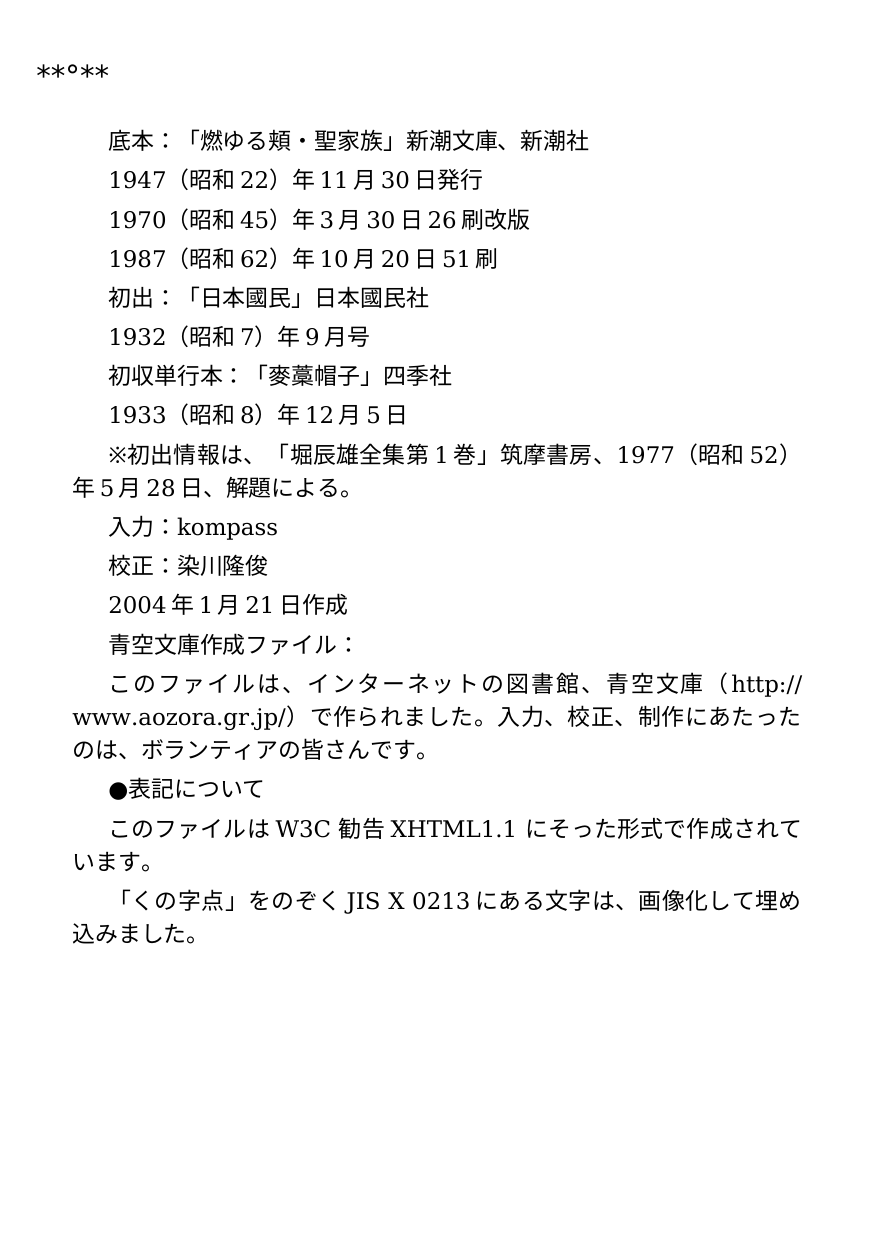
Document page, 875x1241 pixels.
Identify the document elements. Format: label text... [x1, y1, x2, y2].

text 初収単行本：「麥藁帽子」四季社 [72, 358, 802, 391]
text このファイルは W3C 勧告 XHTML1.1 にそった形式で作成されています。 [72, 810, 802, 877]
text ※初出情報は、「堀辰雄全集第1巻」筑摩書房、1977（昭和52）年5月28日、解題による。 [72, 437, 802, 503]
text 初出：「日本國民」日本國民社 [72, 280, 802, 313]
text 1933（昭和8）年12月5日 [72, 397, 802, 431]
text ●表記について [72, 771, 802, 804]
text 校正：染川隆俊 [72, 548, 802, 581]
text 1987（昭和62）年10月20日51刷 [72, 241, 802, 274]
text 「くの字点」をのぞくJIS X 0213にある文字は、画像化して埋め込みました。 [72, 883, 802, 949]
text 1932（昭和7）年9月号 [72, 319, 802, 352]
text 1970（昭和45）年3月30日26刷改版 [72, 202, 802, 235]
text 底本：「燃ゆる頬・聖家族」新潮文庫、新潮社 [72, 123, 802, 156]
text 青空文庫作成ファイル： [72, 626, 802, 660]
text 1947（昭和22）年11月30日発行 [72, 162, 802, 196]
subtitle **°** [36, 60, 838, 94]
text 入力：kompass [72, 509, 802, 542]
text 2004年1月21日作成 [72, 587, 802, 621]
text このファイルは、インターネットの図書館、青空文庫（http://www.aozora.gr.jp/）で作られました。入力、校正、制作にあたったのは、ボランティアの皆さんです。 [72, 666, 802, 765]
